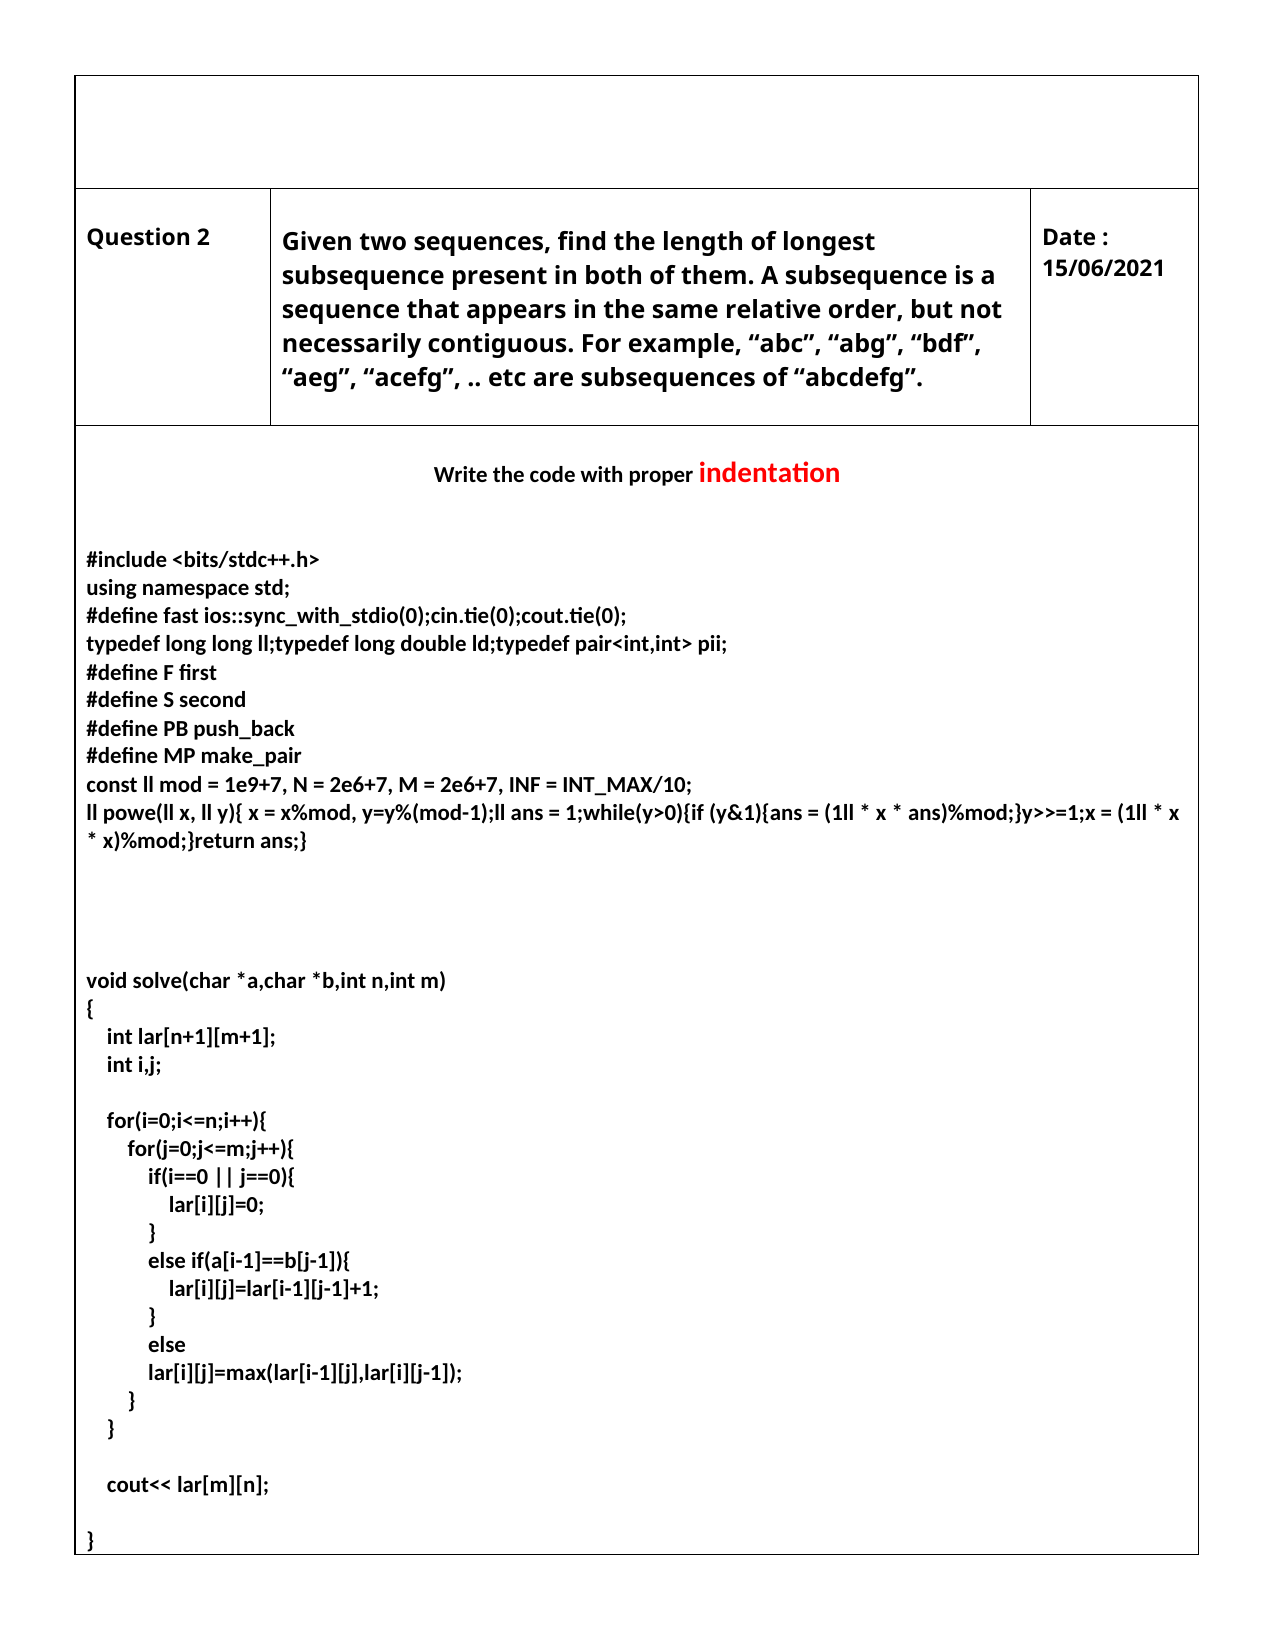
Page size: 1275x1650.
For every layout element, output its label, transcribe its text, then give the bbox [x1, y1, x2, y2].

table_cell Question 2 [76, 189, 270, 425]
table_cell Date : 15/06/2021 [1031, 189, 1198, 425]
table_cell Given two sequences, find the length of longest subsequence present in both of them. A subsequence is a sequence that appears in the same relative order, but not necessarily contiguous. For example, “abc”, “abg”, “bdf”, “aeg”, “acefg”, .. etc are subsequences of “abcdefg”. [271, 189, 1030, 425]
table_cell [76, 76, 1198, 188]
table_cell Write the code with proper indentation #include <bits/stdc++.h> using namespace std; #define fast ios::sync_with_stdio(0);cin.tie(0);cout.tie(0); typedef long long ll;typedef long double ld;typedef pair<int,int> pii; #define F first #define S second #define PB push_back #define MP make_pair const ll mod = 1e9+7, N = 2e6+7, M = 2e6+7, INF = INT_MAX/10; ll powe(ll x, ll y){ x = x%mod, y=y%(mod-1);ll ans = 1;while(y>0){if (y&1){ans = (1ll * x * ans)%mod;}y>>=1;x = (1ll * x * x)%mod;}return ans;} void solve(char *a,char *b,int n,int m) { int lar[n+1][m+1]; int i,j; for(i=0;i<=n;i++){ for(j=0;j<=m;j++){ if(i==0 || j==0){ lar[i][j]=0; } else if(a[i-1]==b[j-1]){ lar[i][j]=lar[i-1][j-1]+1; } else lar[i][j]=max(lar[i-1][j],lar[i][j-1]); } } cout<< lar[m][n]; } [76, 426, 1198, 1554]
